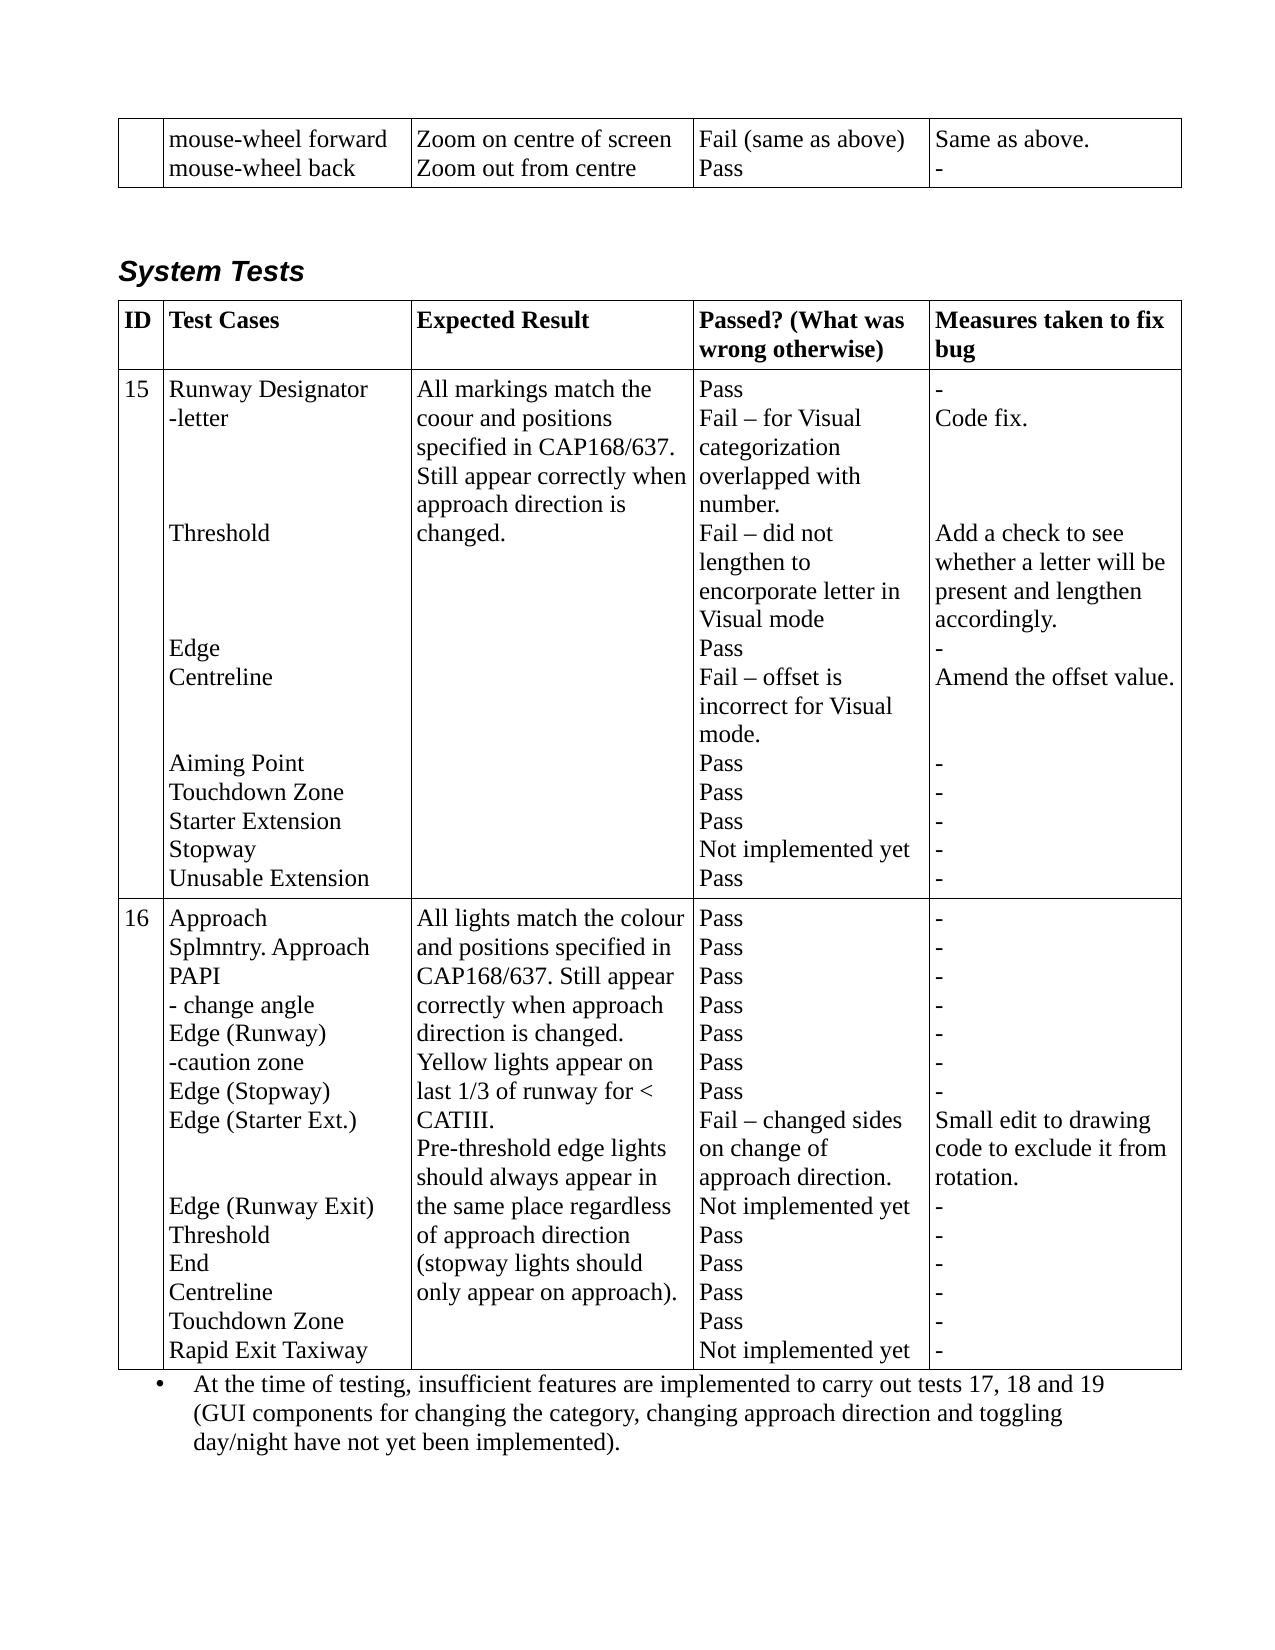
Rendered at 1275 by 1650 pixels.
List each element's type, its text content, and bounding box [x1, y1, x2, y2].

table_cell 16 [119, 899, 163, 1369]
table_cell - Same as above. - [930, 119, 1181, 187]
table_cell Runway Designator -letter Threshold Edge Centreline Aiming Point Touchdown Zone Starter Extension Stopway Unusable Extension [164, 370, 411, 898]
table_cell All markings match the coour and positions specified in CAP168/637. Still appear correctly when approach direction is changed. [412, 370, 693, 898]
table_cell Approach Splmntry. Approach PAPI - change angle Edge (Runway) -caution zone Edge (Stopway) Edge (Starter Ext.) Edge (Runway Exit) Threshold End Centreline Touchdown Zone Rapid Exit Taxiway [164, 899, 411, 1369]
table_header Passed? (What was wrong otherwise) [694, 301, 929, 369]
table_cell Pass Fail – for Visual categorization overlapped with number. Fail – did not lengthen to encorporate letter in Visual mode Pass Fail – offset is incorrect for Visual mode. Pass Pass Pass Not implemented yet Pass [694, 370, 929, 898]
table_cell All lights match the colour and positions specified in CAP168/637. Still appear correctly when approach direction is changed. Yellow lights appear on last 1/3 of runway for < CATIII. Pre-threshold edge lights should always appear in the same place regardless of approach direction (stopway lights should only appear on approach). [412, 899, 693, 1369]
list At the time of testing, insufficient features are implemented to carry out tests 17, 18 and 19 (GUI components for changing the category, changing approach direction and toggling day/night have not yet been implemented). [156, 1370, 1157, 1456]
table_cell - - - - - - - Small edit to drawing code to exclude it from rotation. - - - - - - [930, 899, 1181, 1369]
table_cell Zoom on centre of screen Zoom out from centre [412, 119, 693, 187]
table_cell [119, 119, 163, 187]
table_header ID [119, 301, 163, 369]
table_header Measures taken to fix bug [930, 301, 1181, 369]
subtitle System Tests [118, 253, 1157, 287]
table_cell Fail (same as above) Pass [694, 119, 929, 187]
table_cell - Code fix. Add a check to see whether a letter will be present and lengthen accordingly. - Amend the offset value. - - - - - [930, 370, 1181, 898]
table_header Test Cases [164, 301, 411, 369]
table_cell - mouse-wheel forward mouse-wheel back [164, 119, 411, 187]
table_header Expected Result [412, 301, 693, 369]
table_cell 15 [119, 370, 163, 898]
table_cell Pass Pass Pass Pass Pass Pass Pass Fail – changed sides on change of approach direction. Not implemented yet Pass Pass Pass Pass Not implemented yet [694, 899, 929, 1369]
